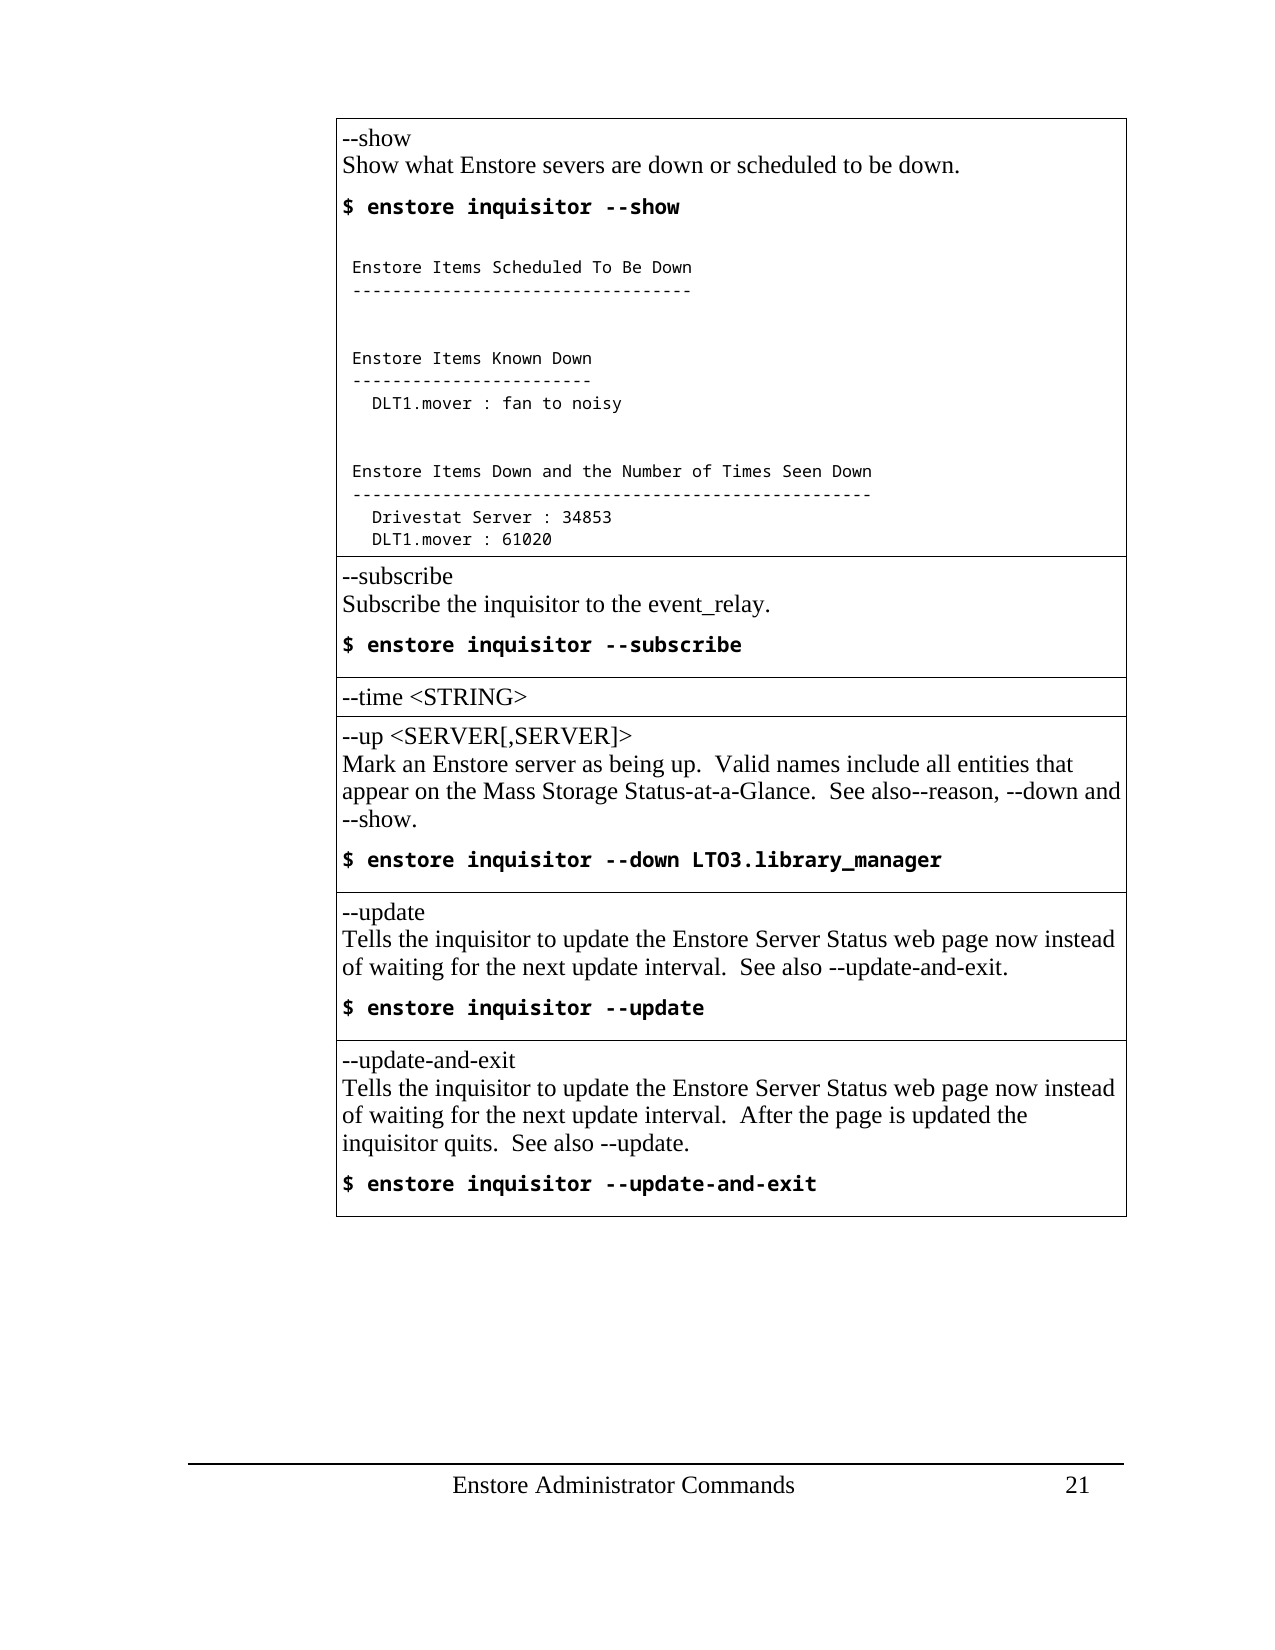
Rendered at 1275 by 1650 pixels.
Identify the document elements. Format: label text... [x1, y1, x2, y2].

table_cell --up <SERVER[,SERVER]> Mark an Enstore server as being up. Valid names include all entities that appear on the Mass Storage Status-at-a-Glance. See also‑‑reason, ‑‑down and ‑‑show. $ enstore inquisitor --down LTO3.library_manager [337, 717, 1126, 892]
table_cell --time <STRING> [337, 678, 1126, 716]
table_cell --update Tells the inquisitor to update the Enstore Server Status web page now instead of waiting for the next update interval. See also ‑‑update‑and‑exit. $ enstore inquisitor --update [337, 893, 1126, 1040]
table_cell --update-and-exit Tells the inquisitor to update the Enstore Server Status web page now instead of waiting for the next update interval. After the page is updated the inquisitor quits. See also ‑‑update. $ enstore inquisitor --update-and-exit [337, 1041, 1126, 1216]
table_cell --subscribe Subscribe the inquisitor to the event_relay. $ enstore inquisitor --subscribe [337, 557, 1126, 677]
table_cell --show Show what Enstore severs are down or scheduled to be down. $ enstore inquisitor --show Enstore Items Scheduled To Be Down ---------------------------------- Enstore Items Known Down ------------------------ DLT1.mover : fan to noisy Enstore Items Down and the Number of Times Seen Down ---------------------------------------------------- Drivestat Server : 34853 DLT1.mover : 61020 [337, 119, 1126, 556]
